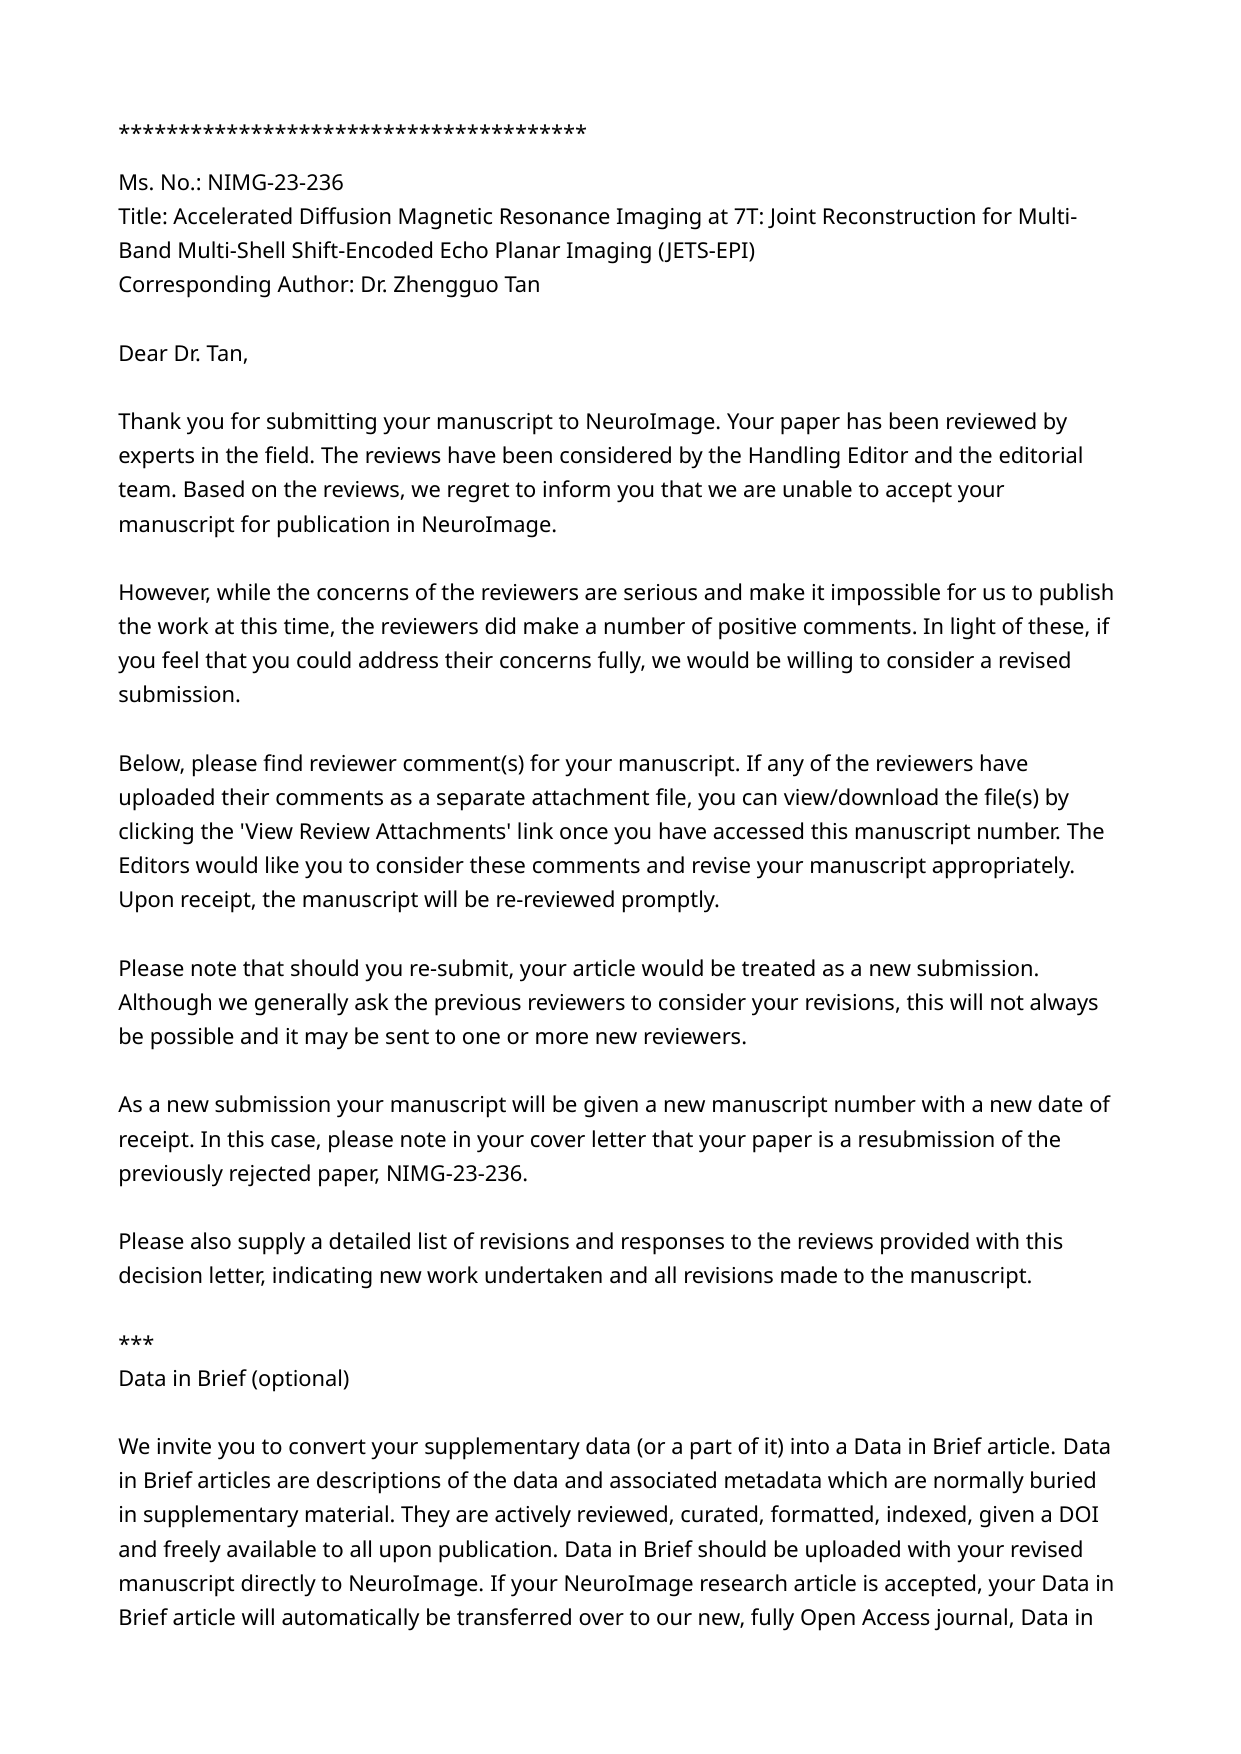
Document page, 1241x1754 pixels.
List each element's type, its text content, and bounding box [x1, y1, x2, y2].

text Ms. No.: NIMG-23-236 Title: Accelerated Diffusion Magnetic Resonance Imaging at 7T: Joint Reconstruction for Multi-Band Multi-Shell Shift-Encoded Echo Planar Imaging (JETS-EPI) Corresponding Author: Dr. Zhengguo Tan Dear Dr. Tan, Thank you for submitting your manuscript to NeuroImage. Your paper has been reviewed by experts in the field. The reviews have been considered by the Handling Editor and the editorial team. Based on the reviews, we regret to inform you that we are unable to accept your manuscript for publication in NeuroImage. However, while the concerns of the reviewers are serious and make it impossible for us to publish the work at this time, the reviewers did make a number of positive comments. In light of these, if you feel that you could address their concerns fully, we would be willing to consider a revised submission. Below, please find reviewer comment(s) for your manuscript. If any of the reviewers have uploaded their comments as a separate attachment file, you can view/download the file(s) by clicking the 'View Review Attachments' link once you have accessed this manuscript number. The Editors would like you to consider these comments and revise your manuscript appropriately. Upon receipt, the manuscript will be re-reviewed promptly. Please note that should you re-submit, your article would be treated as a new submission. Although we generally ask the previous reviewers to consider your revisions, this will not always be possible and it may be sent to one or more new reviewers. As a new submission your manuscript will be given a new manuscript number with a new date of receipt. In this case, please note in your cover letter that your paper is a resubmission of the previously rejected paper, NIMG-23-236. Please also supply a detailed list of revisions and responses to the reviews provided with this decision letter, indicating new work undertaken and all revisions made to the manuscript. *** Data in Brief (optional) We invite you to convert your supplementary data (or a part of it) into a Data in Brief article. Data in Brief articles are descriptions of the data and associated metadata which are normally buried in supplementary material. They are actively reviewed, curated, formatted, indexed, given a DOI and freely available to all upon publication. Data in Brief should be uploaded with your revised manuscript directly to NeuroImage. If your NeuroImage research article is accepted, your Data in Brief article will automatically be transferred over to our new, fully Open Access journal, Data in [118, 167, 1122, 1632]
text *************************************** [118, 118, 1122, 148]
